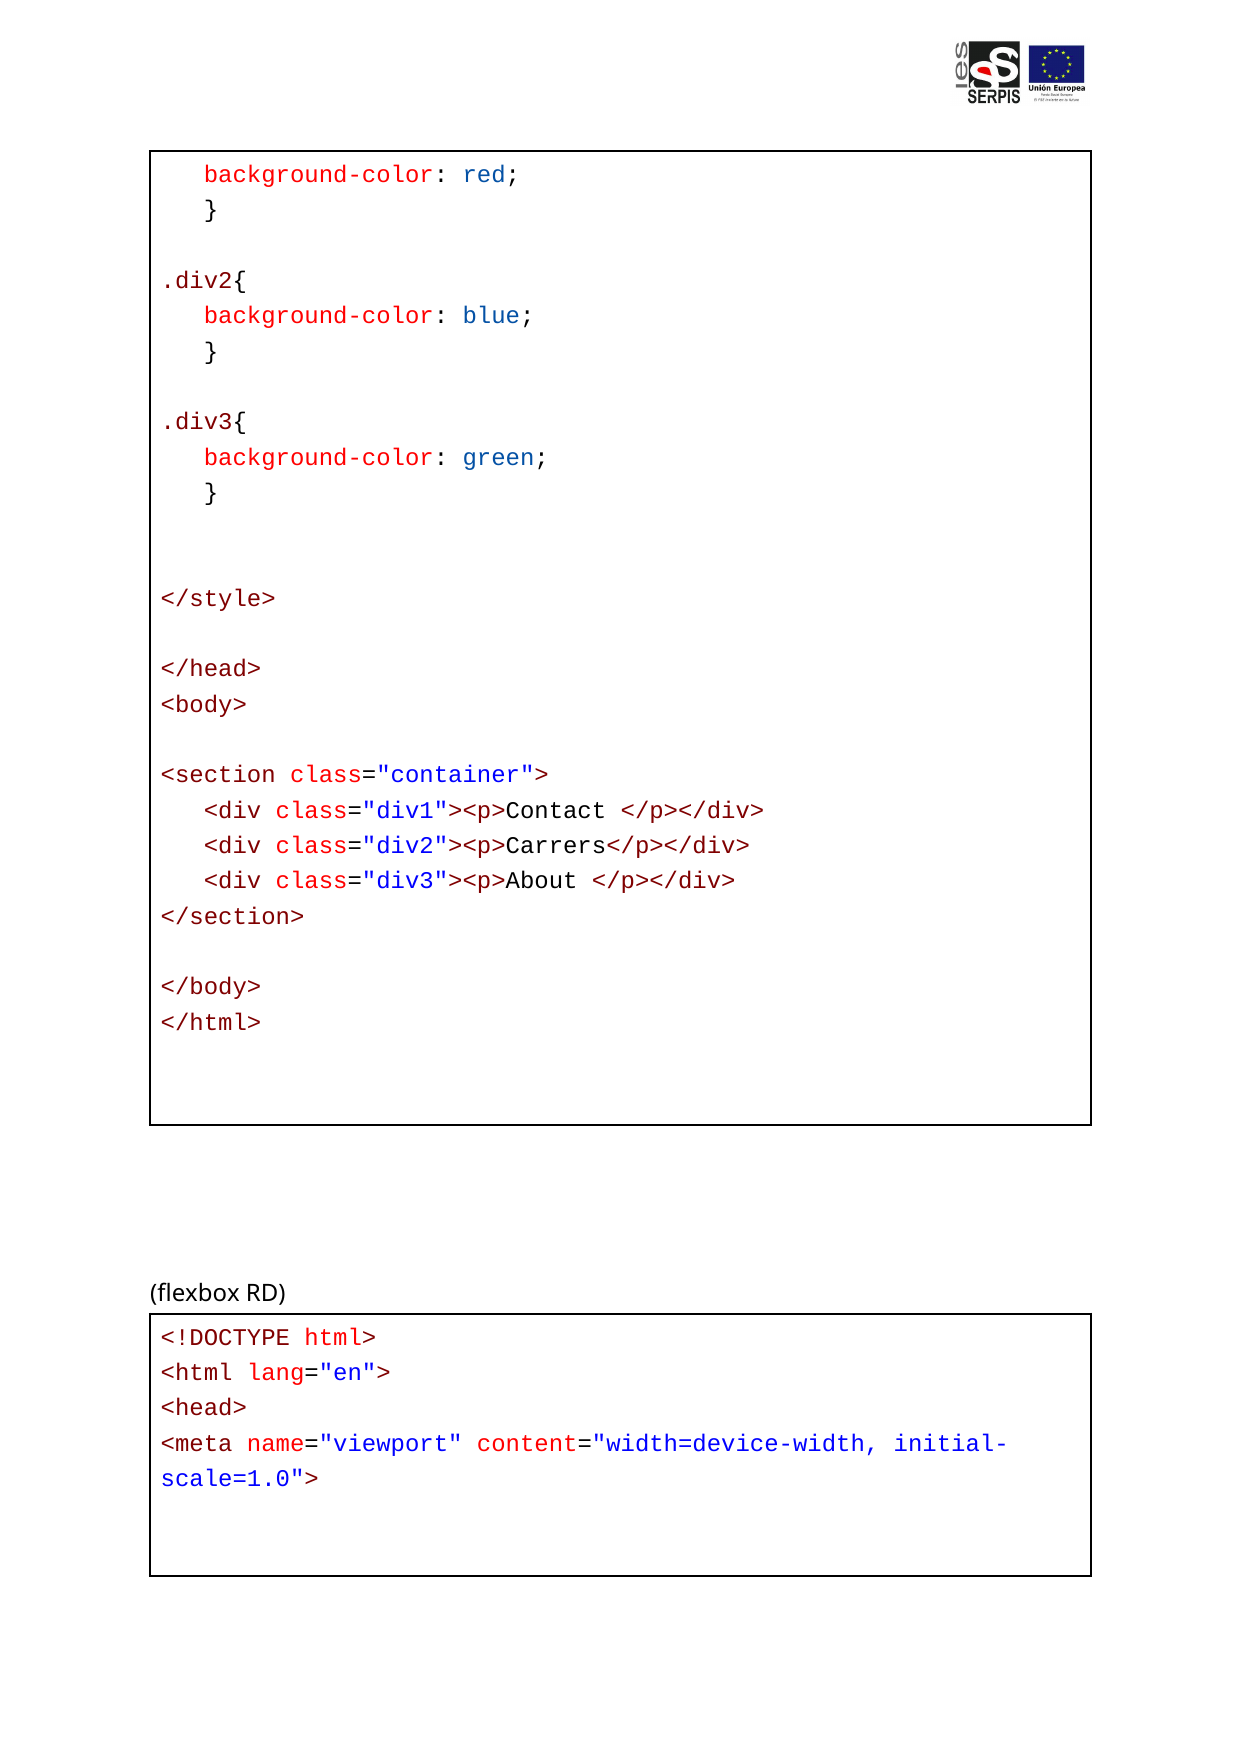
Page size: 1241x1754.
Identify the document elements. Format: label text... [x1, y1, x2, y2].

table_header background-color: red; } .div2{ background-color: blue; } .div3{ background-color: green; } </style> </head> <body> <section class="container"> <div class="div1"><p>Contact </p></div> <div class="div2"><p>Carrers</p></div> <div class="div3"><p>About </p></div> </section> </body> </html> [151, 152, 1090, 1124]
table_header <!DOCTYPE html> <html lang="en"> <head> <meta name="viewport" content="width=device-width, initial-scale=1.0"> [151, 1315, 1090, 1575]
picture [950, 37, 1090, 106]
text (flexbox RD) [150, 1275, 1090, 1308]
